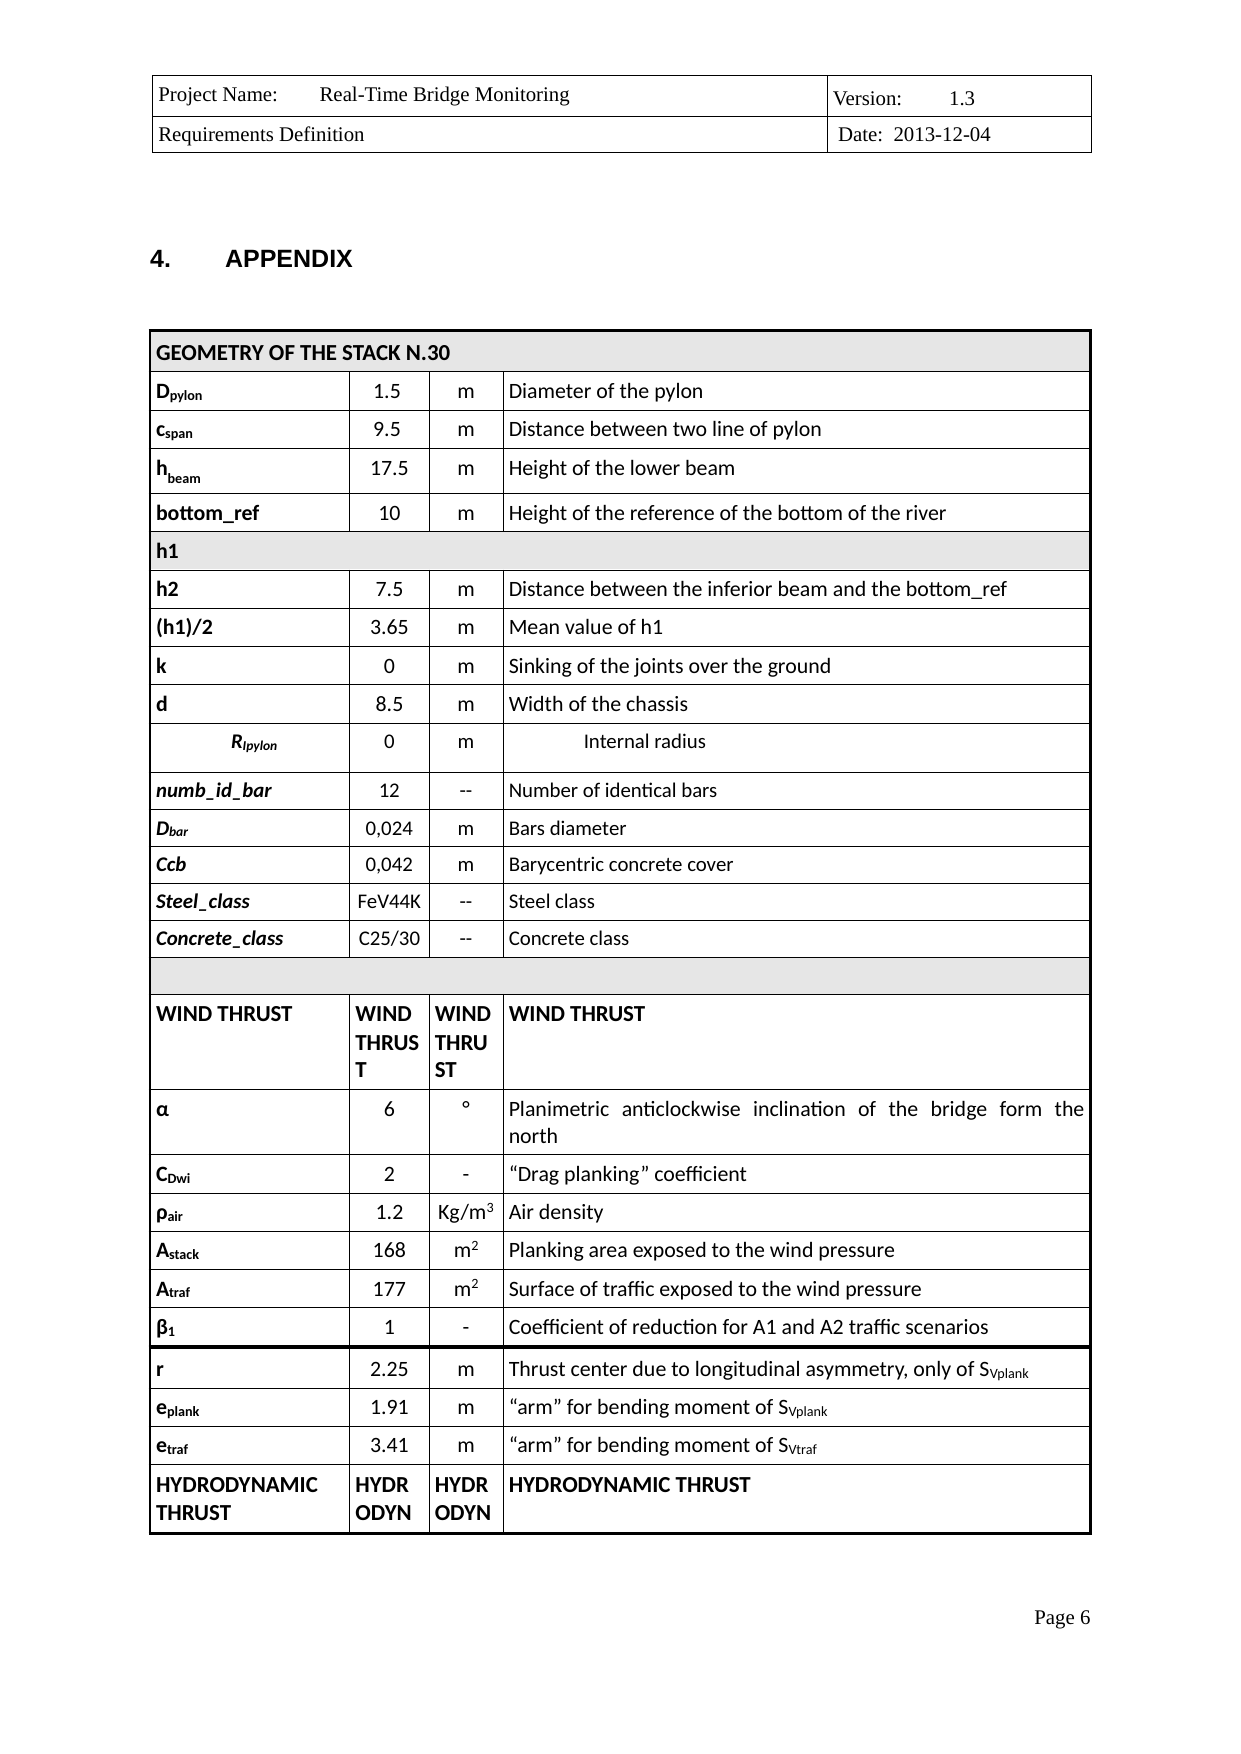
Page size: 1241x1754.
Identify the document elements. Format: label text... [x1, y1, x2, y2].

table_cell -- [430, 773, 503, 809]
table_header GEOMETRY OF THE STACK N.30 [151, 332, 1089, 371]
table_cell m [430, 571, 503, 608]
table_cell h1 [151, 532, 1089, 569]
table_cell 177 [350, 1270, 429, 1307]
table_cell Diameter of the pylon [504, 372, 1089, 410]
table_cell k [151, 647, 349, 684]
table_cell 2.25 [350, 1349, 429, 1387]
table_cell 1.91 [350, 1389, 429, 1426]
table_cell Barycentric concrete cover [504, 847, 1089, 883]
table_cell m [430, 647, 503, 684]
table_cell 0 [350, 724, 429, 772]
table_cell Distance between two line of pylon [504, 411, 1089, 448]
table_cell Dbar [151, 810, 349, 846]
table_cell m [430, 449, 503, 493]
table_cell HYDRODYNAMIC THRUST [504, 1465, 1089, 1531]
table_cell WIND THRUST [151, 995, 349, 1089]
table_cell Height of the reference of the bottom of the river [504, 494, 1089, 531]
table_cell Internal radius [504, 724, 1089, 772]
table_cell -- [430, 921, 503, 957]
table_cell [151, 958, 1089, 994]
table_cell 10 [350, 494, 429, 531]
table_cell etraf [151, 1427, 349, 1464]
table_cell 12 [350, 773, 429, 809]
table_cell Coefficient of reduction for A1 and A2 traffic scenarios [504, 1308, 1089, 1345]
table_cell - [430, 1155, 503, 1192]
table_cell Steel_class [151, 884, 349, 920]
table_cell eplank [151, 1389, 349, 1426]
table_cell 0,024 [350, 810, 429, 846]
table_cell 6 [350, 1090, 429, 1154]
table_cell FeV44K [350, 884, 429, 920]
table_cell h2 [151, 571, 349, 608]
table_cell RIpylon [151, 724, 349, 772]
table_cell HYDRODYN [350, 1465, 429, 1531]
table_cell numb_id_bar [151, 773, 349, 809]
subtitle APPENDIX [150, 244, 1090, 273]
table_cell m [430, 372, 503, 410]
table_cell 7.5 [350, 571, 429, 608]
table_cell 8.5 [350, 685, 429, 722]
table_cell 3.65 [350, 609, 429, 646]
table_cell Height of the lower beam [504, 449, 1089, 493]
table_cell m [430, 1349, 503, 1387]
table_cell 1 [350, 1308, 429, 1345]
table_cell α [151, 1090, 349, 1154]
table_cell “Drag planking” coefficient [504, 1155, 1089, 1192]
table_cell m [430, 411, 503, 448]
table_cell CDwi [151, 1155, 349, 1192]
table_cell m [430, 685, 503, 722]
table_cell HYDRODYN [430, 1465, 503, 1531]
table_cell m [430, 494, 503, 531]
table_cell 0,042 [350, 847, 429, 883]
table_cell 3.41 [350, 1427, 429, 1464]
table_cell bottom_ref [151, 494, 349, 531]
table_cell 17.5 [350, 449, 429, 493]
table_cell -- [430, 884, 503, 920]
table_cell Steel class [504, 884, 1089, 920]
table_cell d [151, 685, 349, 722]
table_cell Thrust center due to longitudinal asymmetry, only of SVplank [504, 1349, 1089, 1387]
table_cell m [430, 609, 503, 646]
table_cell cspan [151, 411, 349, 448]
table_cell r [151, 1349, 349, 1387]
table_cell 0 [350, 647, 429, 684]
table_cell 168 [350, 1232, 429, 1269]
table_cell Bars diameter [504, 810, 1089, 846]
table_cell - [430, 1308, 503, 1345]
table_cell m [430, 1389, 503, 1426]
table_cell Planking area exposed to the wind pressure [504, 1232, 1089, 1269]
table_cell Concrete_class [151, 921, 349, 957]
table_cell m [430, 810, 503, 846]
table_cell Atraf [151, 1270, 349, 1307]
table_cell Surface of traffic exposed to the wind pressure [504, 1270, 1089, 1307]
table_cell m2 [430, 1232, 503, 1269]
table_cell β1 [151, 1308, 349, 1345]
table_cell m [430, 724, 503, 772]
table_cell “arm” for bending moment of SVtraf [504, 1427, 1089, 1464]
table_cell “arm” for bending moment of SVplank [504, 1389, 1089, 1426]
table_cell m2 [430, 1270, 503, 1307]
table_cell Number of identical bars [504, 773, 1089, 809]
table_cell Sinking of the joints over the ground [504, 647, 1089, 684]
table_cell m [430, 847, 503, 883]
table_cell Kg/m3 [430, 1194, 503, 1231]
table_cell Air density [504, 1194, 1089, 1231]
table_cell C25/30 [350, 921, 429, 957]
table_cell Ccb [151, 847, 349, 883]
table_cell 2 [350, 1155, 429, 1192]
table_cell Width of the chassis [504, 685, 1089, 722]
table_cell (h1)/2 [151, 609, 349, 646]
table_cell HYDRODYNAMIC THRUST [151, 1465, 349, 1531]
table_cell 1.2 [350, 1194, 429, 1231]
table_cell ° [430, 1090, 503, 1154]
table_cell hbeam [151, 449, 349, 493]
table_cell ρair [151, 1194, 349, 1231]
table_cell 9.5 [350, 411, 429, 448]
table_cell WIND THRUST [350, 995, 429, 1089]
table_cell Mean value of h1 [504, 609, 1089, 646]
table_cell WIND THRUST [430, 995, 503, 1089]
table_cell Dpylon [151, 372, 349, 410]
table_cell Distance between the inferior beam and the bottom_ref [504, 571, 1089, 608]
table_cell Concrete class [504, 921, 1089, 957]
table_cell Astack [151, 1232, 349, 1269]
table_cell Planimetric anticlockwise inclination of the bridge form the north [504, 1090, 1089, 1154]
table_cell 1.5 [350, 372, 429, 410]
table_cell WIND THRUST [504, 995, 1089, 1089]
table_cell m [430, 1427, 503, 1464]
